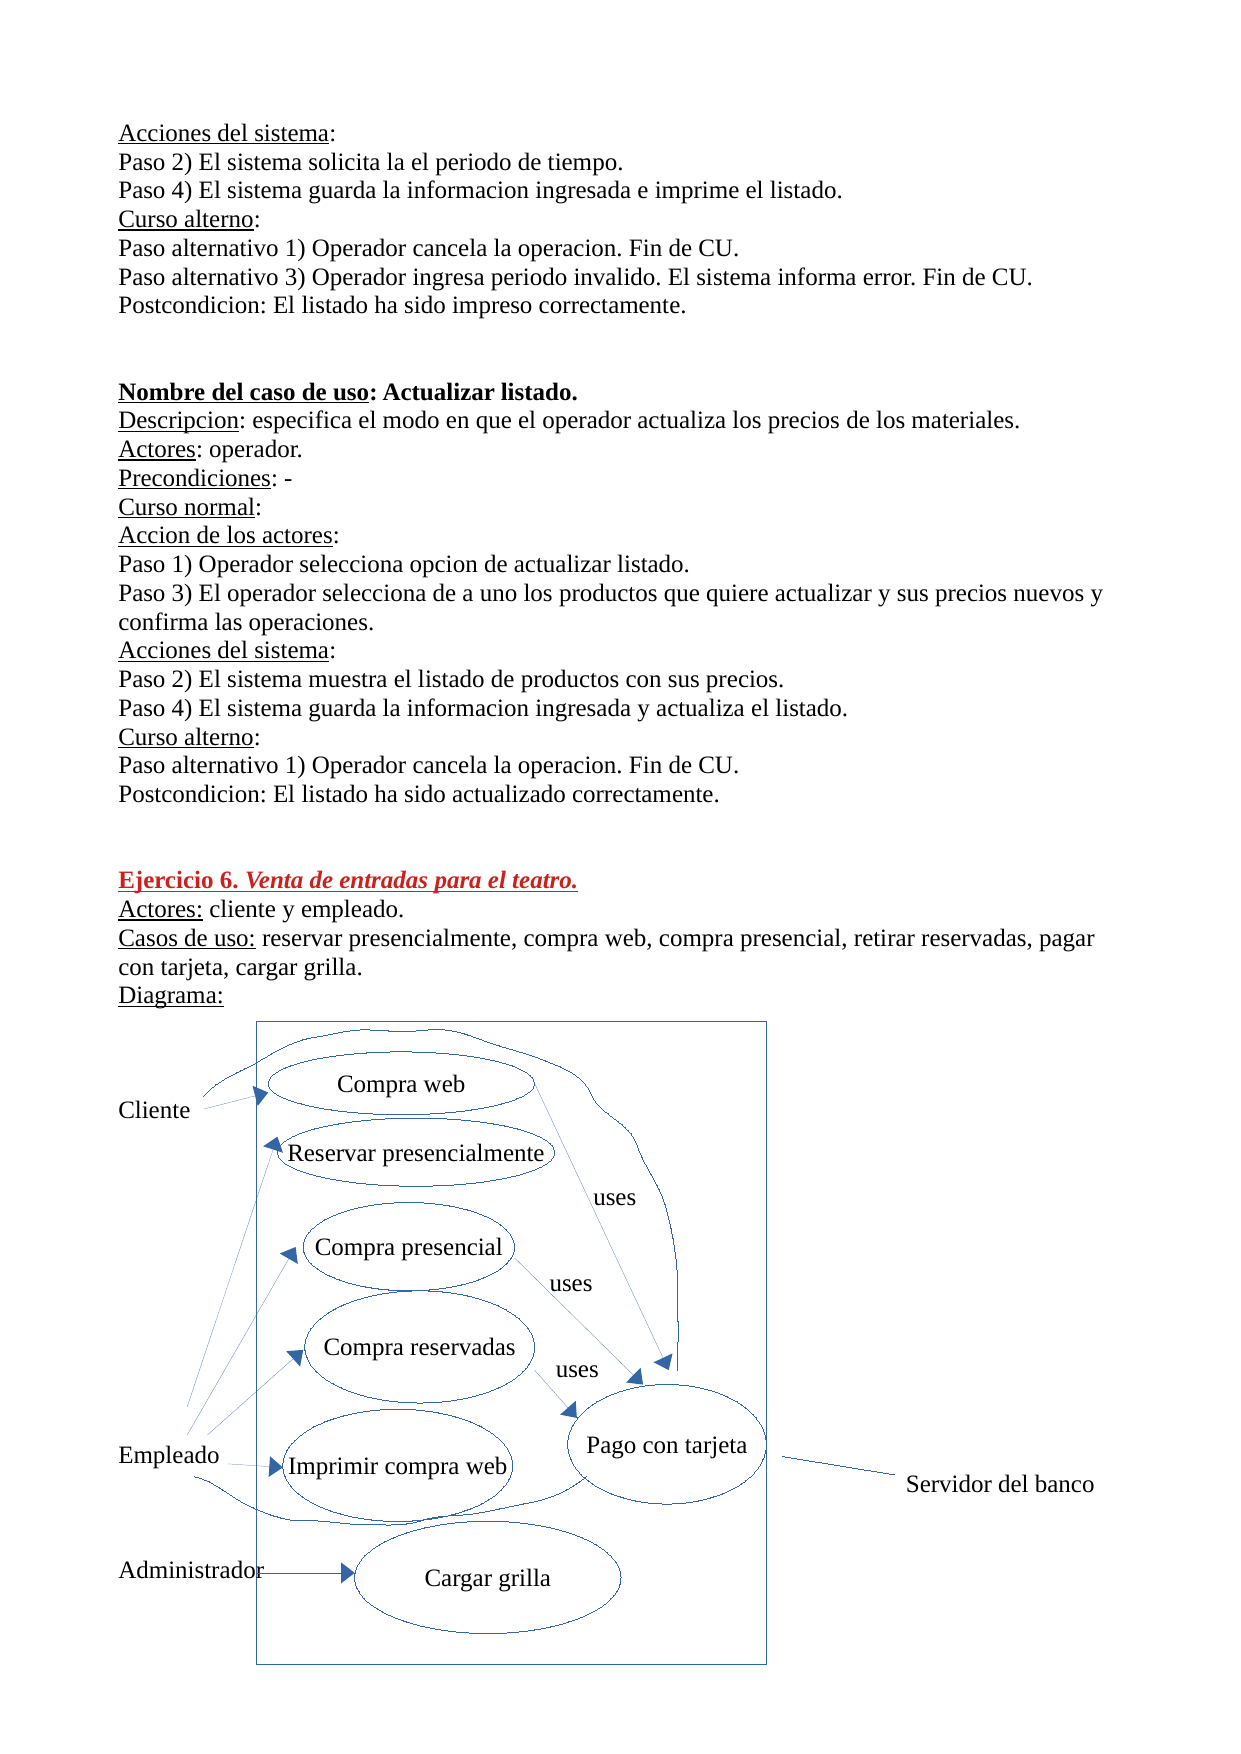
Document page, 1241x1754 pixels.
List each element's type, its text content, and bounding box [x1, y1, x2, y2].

text Servidor del banco [118, 1469, 1122, 1498]
text Acciones del sistema: [118, 636, 1122, 664]
text Actores: operador. [118, 434, 1122, 463]
text Curso alterno: [118, 722, 1122, 751]
text [218, 1354, 292, 1383]
text [622, 1268, 1122, 1297]
text Postcondicion: El listado ha sido impreso correctamente. [118, 291, 1122, 319]
text [118, 1182, 261, 1211]
text Paso alternativo 3) Operador ingresa periodo invalido. El sistema informa error. Fin de CU. [118, 262, 1122, 291]
text [542, 1096, 1122, 1124]
text [225, 1268, 282, 1297]
text Nombre del caso de uso: Actualizar listado. [118, 377, 1122, 406]
text Accion de los actores: [118, 521, 1122, 549]
text [196, 1354, 233, 1383]
text [118, 1268, 233, 1297]
text Paso 2) El sistema muestra el listado de productos con sus precios. [118, 664, 1122, 693]
text Precondiciones: - [118, 463, 1122, 492]
text [118, 1354, 204, 1383]
text [614, 1354, 1122, 1383]
text Paso 4) El sistema guarda la informacion ingresada y actualiza el listado. [118, 693, 1122, 722]
text Acciones del sistema: [118, 118, 1122, 147]
text Empleado [118, 1441, 1122, 1469]
text [254, 1182, 593, 1211]
text Descripcion: especifica el modo en que el operador actualiza los precios de los materiales. [118, 406, 1122, 434]
text Paso alternativo 1) Operador cancela la operacion. Fin de CU. [118, 751, 1122, 779]
text uses [268, 1354, 632, 1383]
text uses [526, 1268, 633, 1297]
text Curso normal: [118, 492, 1122, 521]
text uses [582, 1182, 1122, 1211]
text Cliente [118, 1096, 553, 1124]
text [268, 1268, 552, 1297]
text Paso 3) El operador selecciona de a uno los productos que quiere actualizar y sus precios nuevos y confirma las operaciones. [118, 578, 1122, 636]
text Administrador [118, 1556, 1122, 1584]
text Curso alterno: [118, 204, 1122, 233]
text Ejercicio 6. Venta de entradas para el teatro. [118, 866, 1122, 894]
text Paso alternativo 1) Operador cancela la operacion. Fin de CU. [118, 233, 1122, 262]
text Postcondicion: El listado ha sido actualizado correctamente. [118, 779, 1122, 808]
text Paso 2) El sistema solicita la el periodo de tiempo. [118, 147, 1122, 176]
text Casos de uso: reservar presencialmente, compra web, compra presencial, retirar reservadas, pagar con tarjeta, cargar grilla. [118, 923, 1122, 981]
text Paso 1) Operador selecciona opcion de actualizar listado. [118, 549, 1122, 578]
text Actores: cliente y empleado. [118, 894, 1122, 923]
text Diagrama: [118, 981, 1122, 1009]
text Paso 4) El sistema guarda la informacion ingresada e imprime el listado. [118, 176, 1122, 204]
